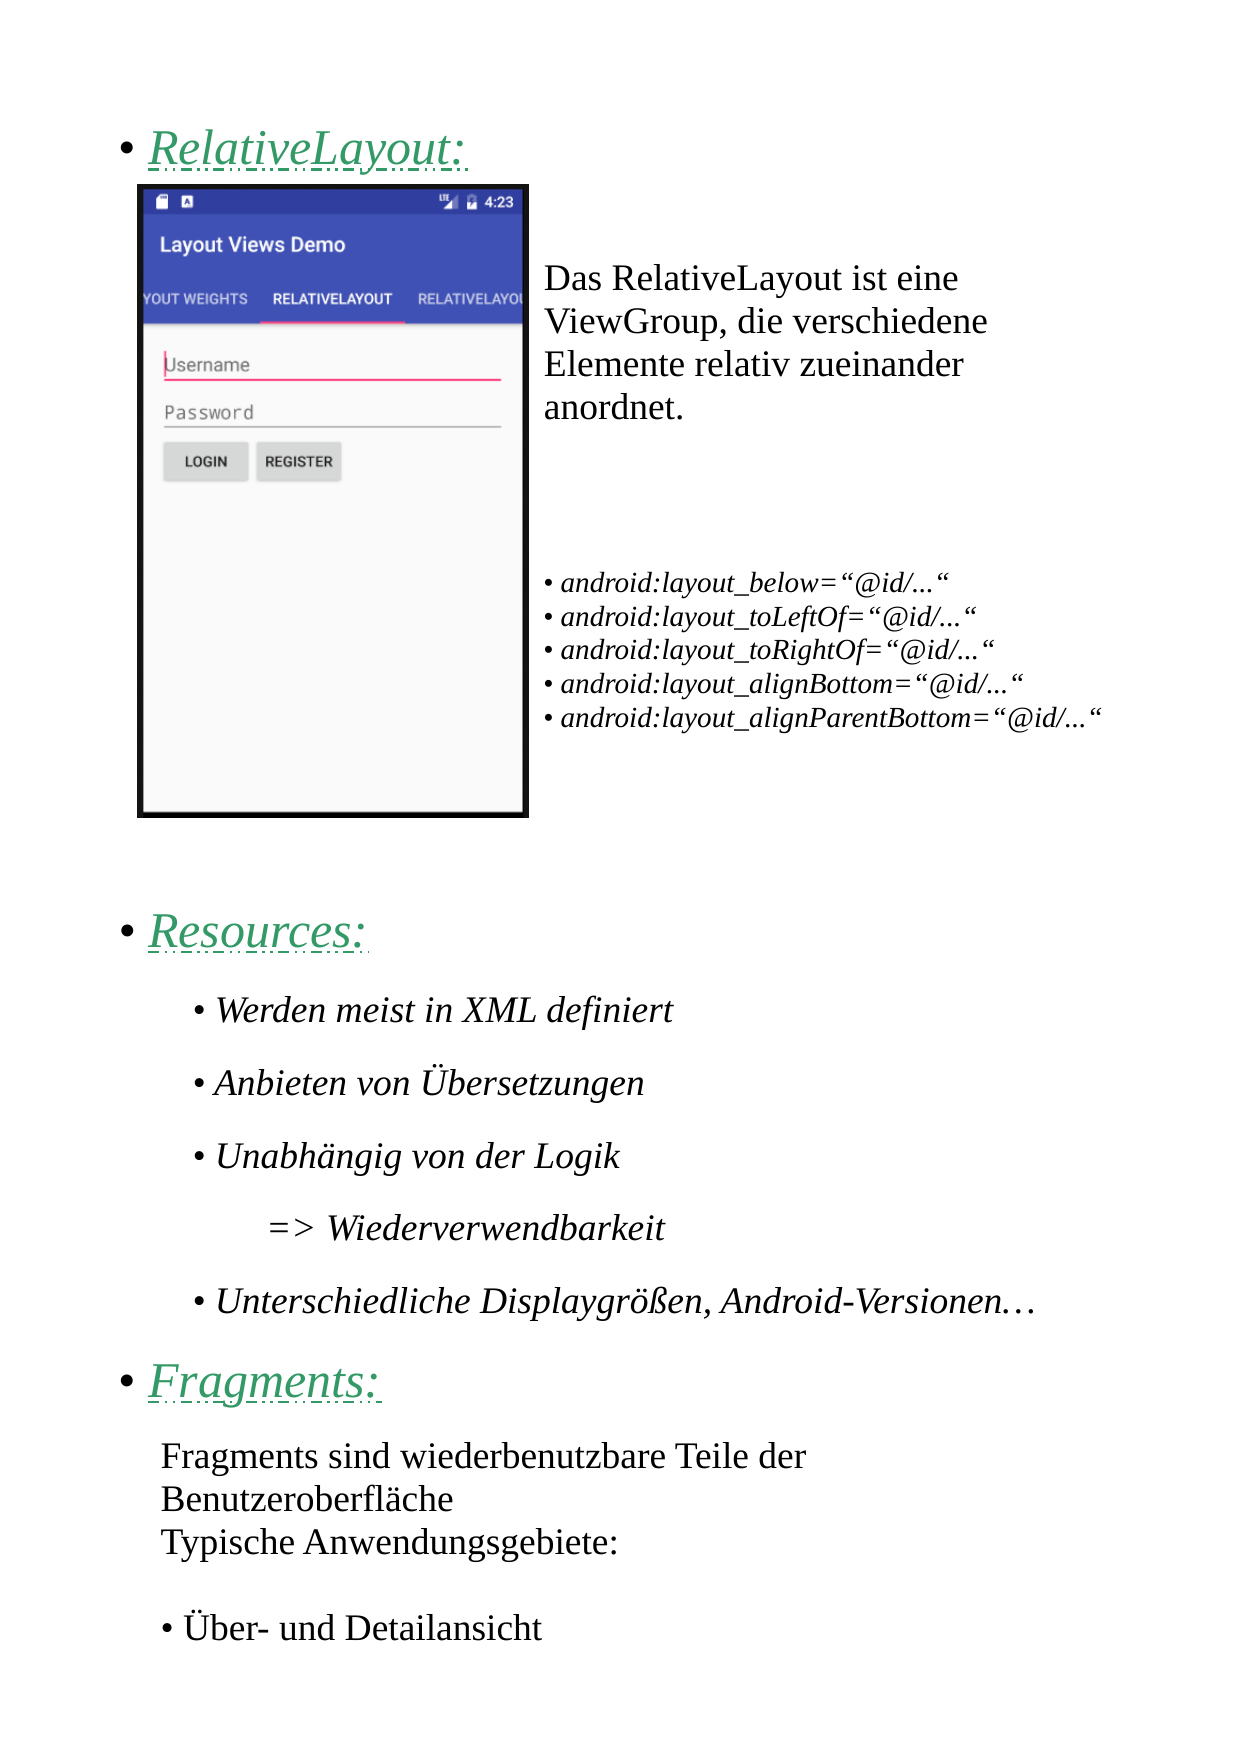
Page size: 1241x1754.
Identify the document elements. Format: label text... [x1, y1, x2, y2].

text • Unabhängig von der Logik [118, 1133, 1122, 1176]
text • RelativeLayout: [118, 118, 1122, 176]
picture [137, 184, 529, 818]
text • Werden meist in XML definiert [118, 988, 1122, 1031]
text • Unterschiedliche Displaygrößen, Android-Versionen… [118, 1278, 1122, 1321]
text • Fragments: [118, 1351, 1122, 1408]
text • Resources: [118, 901, 1122, 958]
text => Wiederverwendbarkeit [118, 1206, 1122, 1249]
text • Anbieten von Übersetzungen [118, 1061, 1122, 1104]
